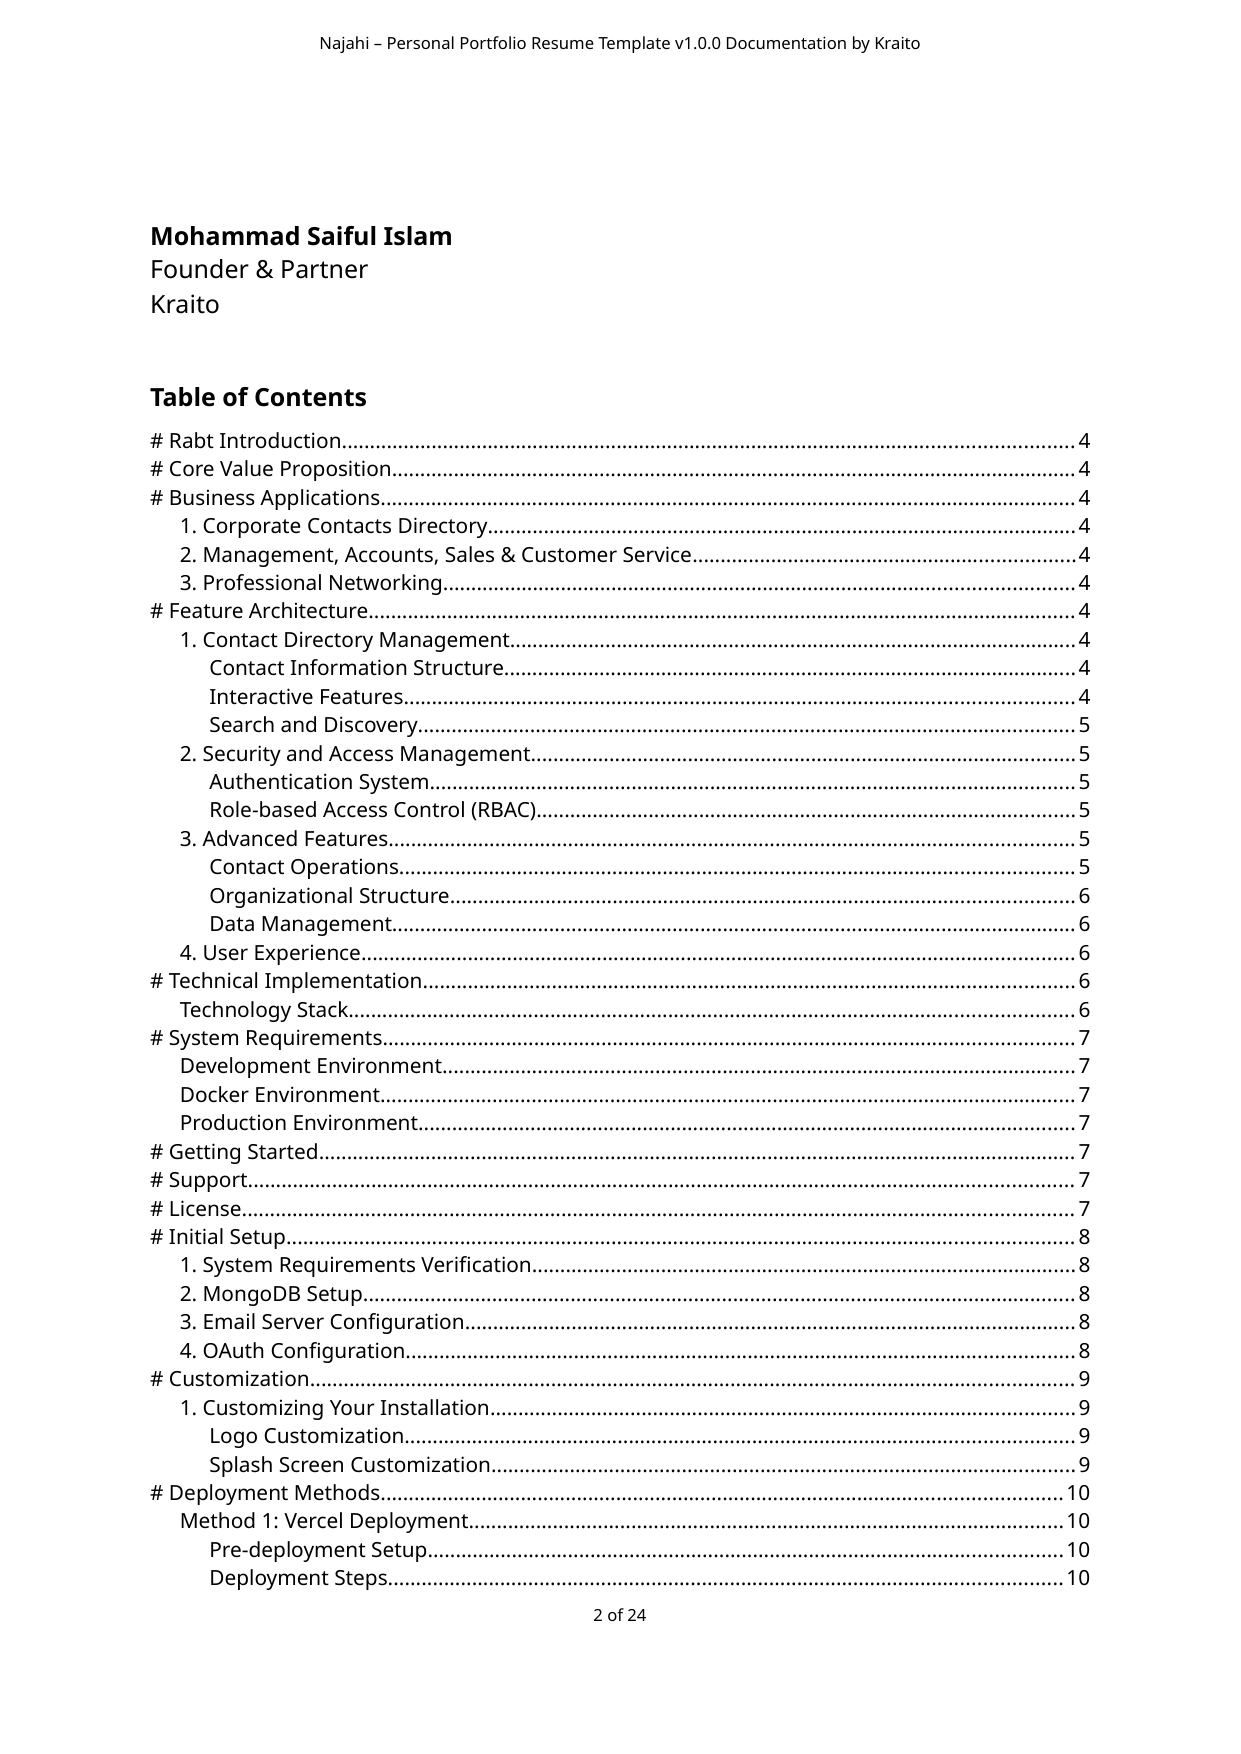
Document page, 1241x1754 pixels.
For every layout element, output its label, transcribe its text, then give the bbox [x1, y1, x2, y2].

text Interactive Features 4 [209, 682, 1090, 710]
text # License 7 [150, 1194, 1090, 1222]
text # Support 7 [150, 1165, 1090, 1194]
text 3. Professional Networking 4 [179, 568, 1090, 597]
text 1. System Requirements Verification 8 [179, 1251, 1090, 1279]
text Role-based Access Control (RBAC) 5 [209, 796, 1090, 824]
text Mohammad Saiful Islam [150, 150, 1090, 252]
text # Getting Started 7 [150, 1137, 1090, 1165]
text Logo Customization 9 [209, 1421, 1090, 1450]
text 4. User Experience 6 [179, 938, 1090, 966]
text Organizational Structure 6 [209, 881, 1090, 909]
text # Rabt Introduction 4 [150, 426, 1090, 454]
text Technology Stack 6 [179, 995, 1090, 1023]
text 2. MongoDB Setup 8 [179, 1279, 1090, 1307]
text Founder & Partner [150, 252, 1090, 286]
text Data Management 6 [209, 909, 1090, 938]
text Kraito [150, 286, 1090, 320]
text Contact Operations 5 [209, 852, 1090, 881]
text 3. Advanced Features 5 [179, 824, 1090, 852]
text # Business Applications 4 [150, 483, 1090, 511]
text # Feature Architecture 4 [150, 597, 1090, 625]
text 2. Management, Accounts, Sales & Customer Service 4 [179, 540, 1090, 568]
text Authentication System 5 [209, 767, 1090, 796]
text # Initial Setup 8 [150, 1222, 1090, 1251]
text # System Requirements 7 [150, 1023, 1090, 1052]
text 2. Security and Access Management 5 [179, 739, 1090, 767]
text Deployment Steps 10 [209, 1563, 1090, 1592]
text 1. Contact Directory Management 4 [179, 625, 1090, 653]
text 1. Customizing Your Installation 9 [179, 1393, 1090, 1421]
text # Deployment Methods 10 [150, 1478, 1090, 1507]
subtitle Table of Contents [150, 379, 1090, 413]
text Production Environment 7 [179, 1108, 1090, 1137]
text # Customization 9 [150, 1364, 1090, 1393]
text Search and Discovery 5 [209, 710, 1090, 739]
text Splash Screen Customization 9 [209, 1450, 1090, 1478]
text # Technical Implementation 6 [150, 966, 1090, 995]
text Contact Information Structure 4 [209, 653, 1090, 682]
text Method 1: Vercel Deployment 10 [179, 1507, 1090, 1535]
text # Core Value Proposition 4 [150, 454, 1090, 483]
text Pre-deployment Setup 10 [209, 1535, 1090, 1563]
text 4. OAuth Configuration 8 [179, 1336, 1090, 1364]
text Docker Environment 7 [179, 1080, 1090, 1108]
text 3. Email Server Configuration 8 [179, 1307, 1090, 1336]
text 1. Corporate Contacts Directory 4 [179, 511, 1090, 540]
text Development Environment 7 [179, 1052, 1090, 1080]
